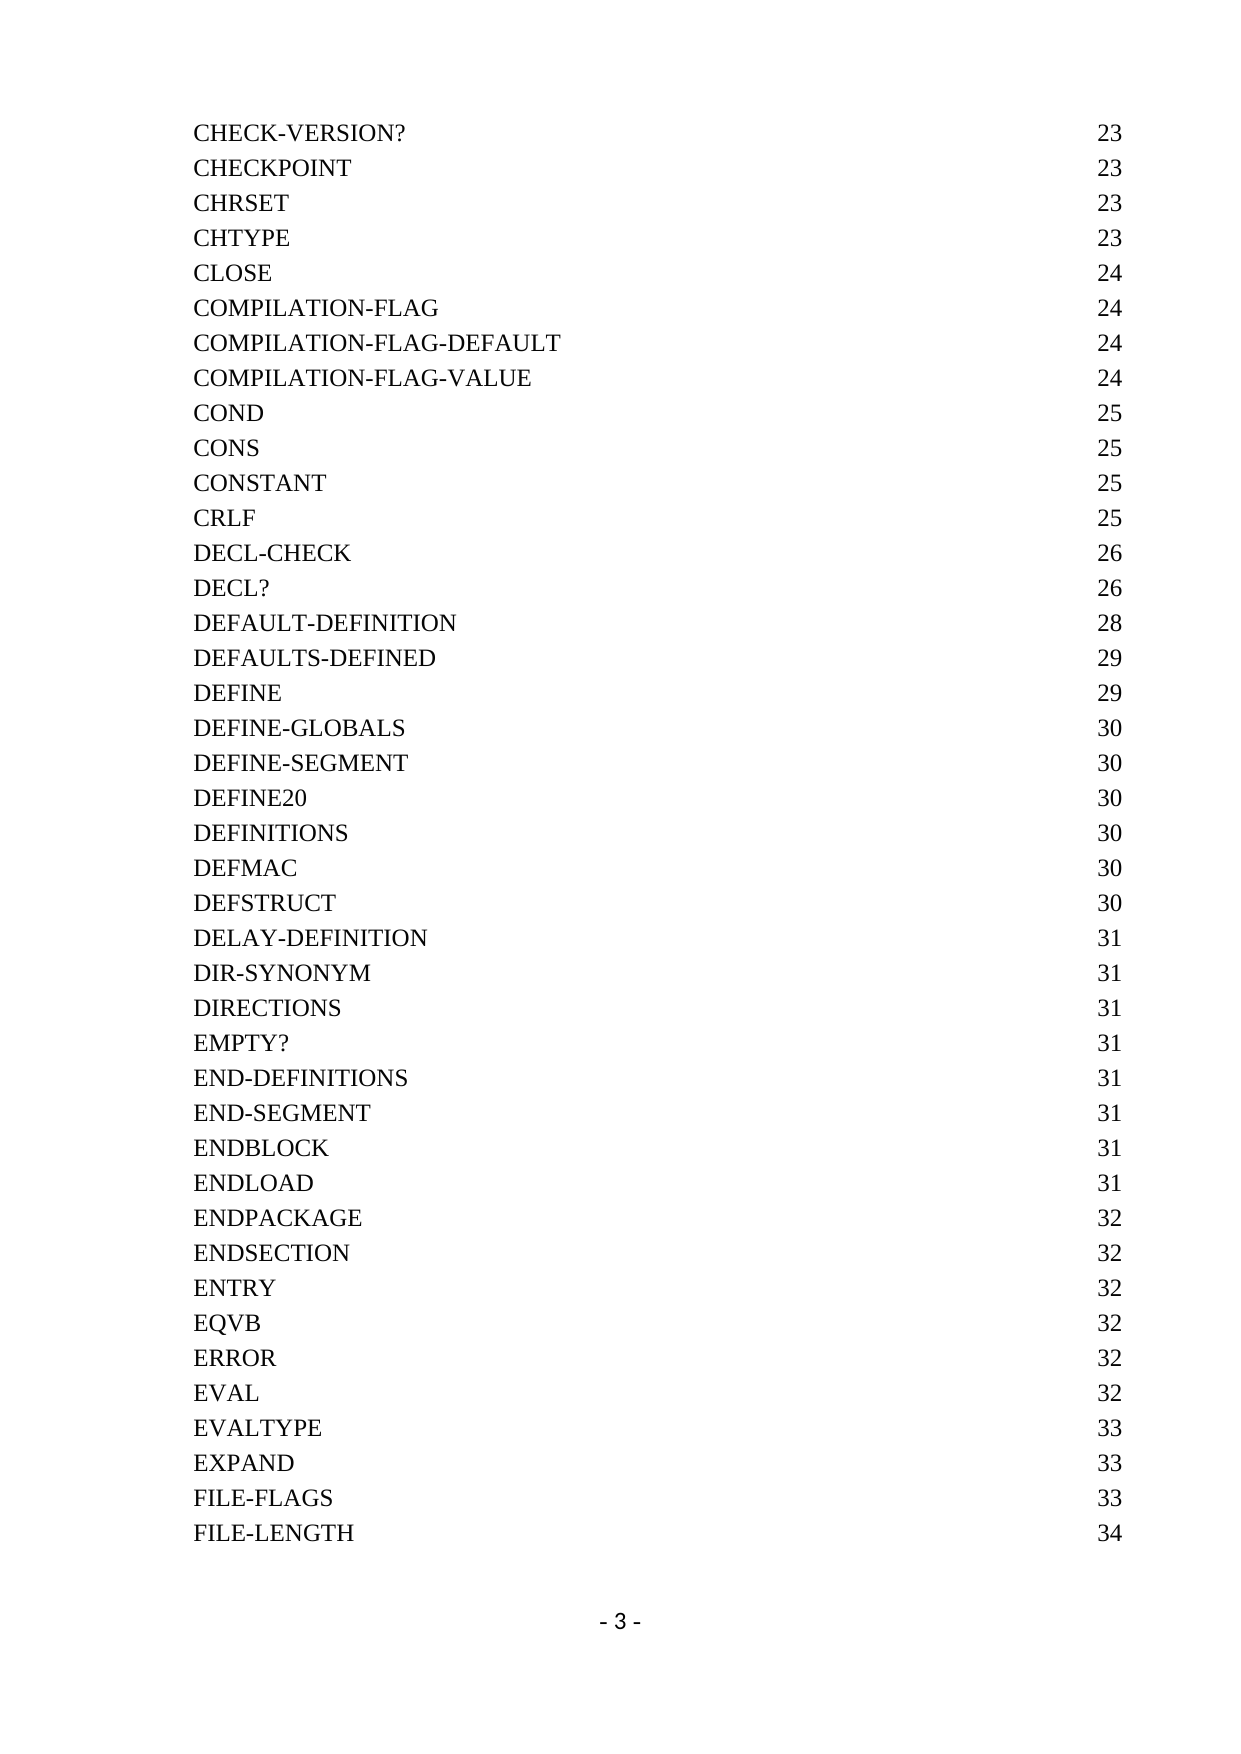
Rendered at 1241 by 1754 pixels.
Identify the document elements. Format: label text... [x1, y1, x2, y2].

text EQVB 32 [193, 1308, 1122, 1337]
text DEFSTRUCT 30 [193, 888, 1122, 917]
text DEFINE 29 [193, 678, 1122, 707]
text END-SEGMENT 31 [193, 1098, 1122, 1127]
text COMPILATION-FLAG-VALUE 24 [193, 363, 1122, 392]
text FILE-LENGTH 34 [193, 1518, 1122, 1547]
text CRLF 25 [193, 503, 1122, 532]
text DIRECTIONS 31 [193, 993, 1122, 1022]
text DECL? 26 [193, 573, 1122, 602]
text CHECKPOINT 23 [193, 153, 1122, 182]
text EVAL 32 [193, 1378, 1122, 1407]
text EXPAND 33 [193, 1448, 1122, 1477]
text ENDBLOCK 31 [193, 1133, 1122, 1162]
text ENDPACKAGE 32 [193, 1203, 1122, 1232]
text CLOSE 24 [193, 258, 1122, 287]
text DEFINITIONS 30 [193, 818, 1122, 847]
text CHECK-VERSION? 23 [193, 118, 1122, 147]
text CHRSET 23 [193, 188, 1122, 217]
text DEFINE-GLOBALS 30 [193, 713, 1122, 742]
text FILE-FLAGS 33 [193, 1483, 1122, 1512]
text CHTYPE 23 [193, 223, 1122, 252]
text ENTRY 32 [193, 1273, 1122, 1302]
text DECL-CHECK 26 [193, 538, 1122, 567]
text COND 25 [193, 398, 1122, 427]
text DEFINE20 30 [193, 783, 1122, 812]
text CONSTANT 25 [193, 468, 1122, 497]
text DEFMAC 30 [193, 853, 1122, 882]
text DELAY-DEFINITION 31 [193, 923, 1122, 952]
text CONS 25 [193, 433, 1122, 462]
text ENDLOAD 31 [193, 1168, 1122, 1197]
text DEFAULTS-DEFINED 29 [193, 643, 1122, 672]
text EMPTY? 31 [193, 1028, 1122, 1057]
text COMPILATION-FLAG-DEFAULT 24 [193, 328, 1122, 357]
text EVALTYPE 33 [193, 1413, 1122, 1442]
text COMPILATION-FLAG 24 [193, 293, 1122, 322]
text ENDSECTION 32 [193, 1238, 1122, 1267]
text ERROR 32 [193, 1343, 1122, 1372]
text DIR-SYNONYM 31 [193, 958, 1122, 987]
text DEFAULT-DEFINITION 28 [193, 608, 1122, 637]
text END-DEFINITIONS 31 [193, 1063, 1122, 1092]
text DEFINE-SEGMENT 30 [193, 748, 1122, 777]
